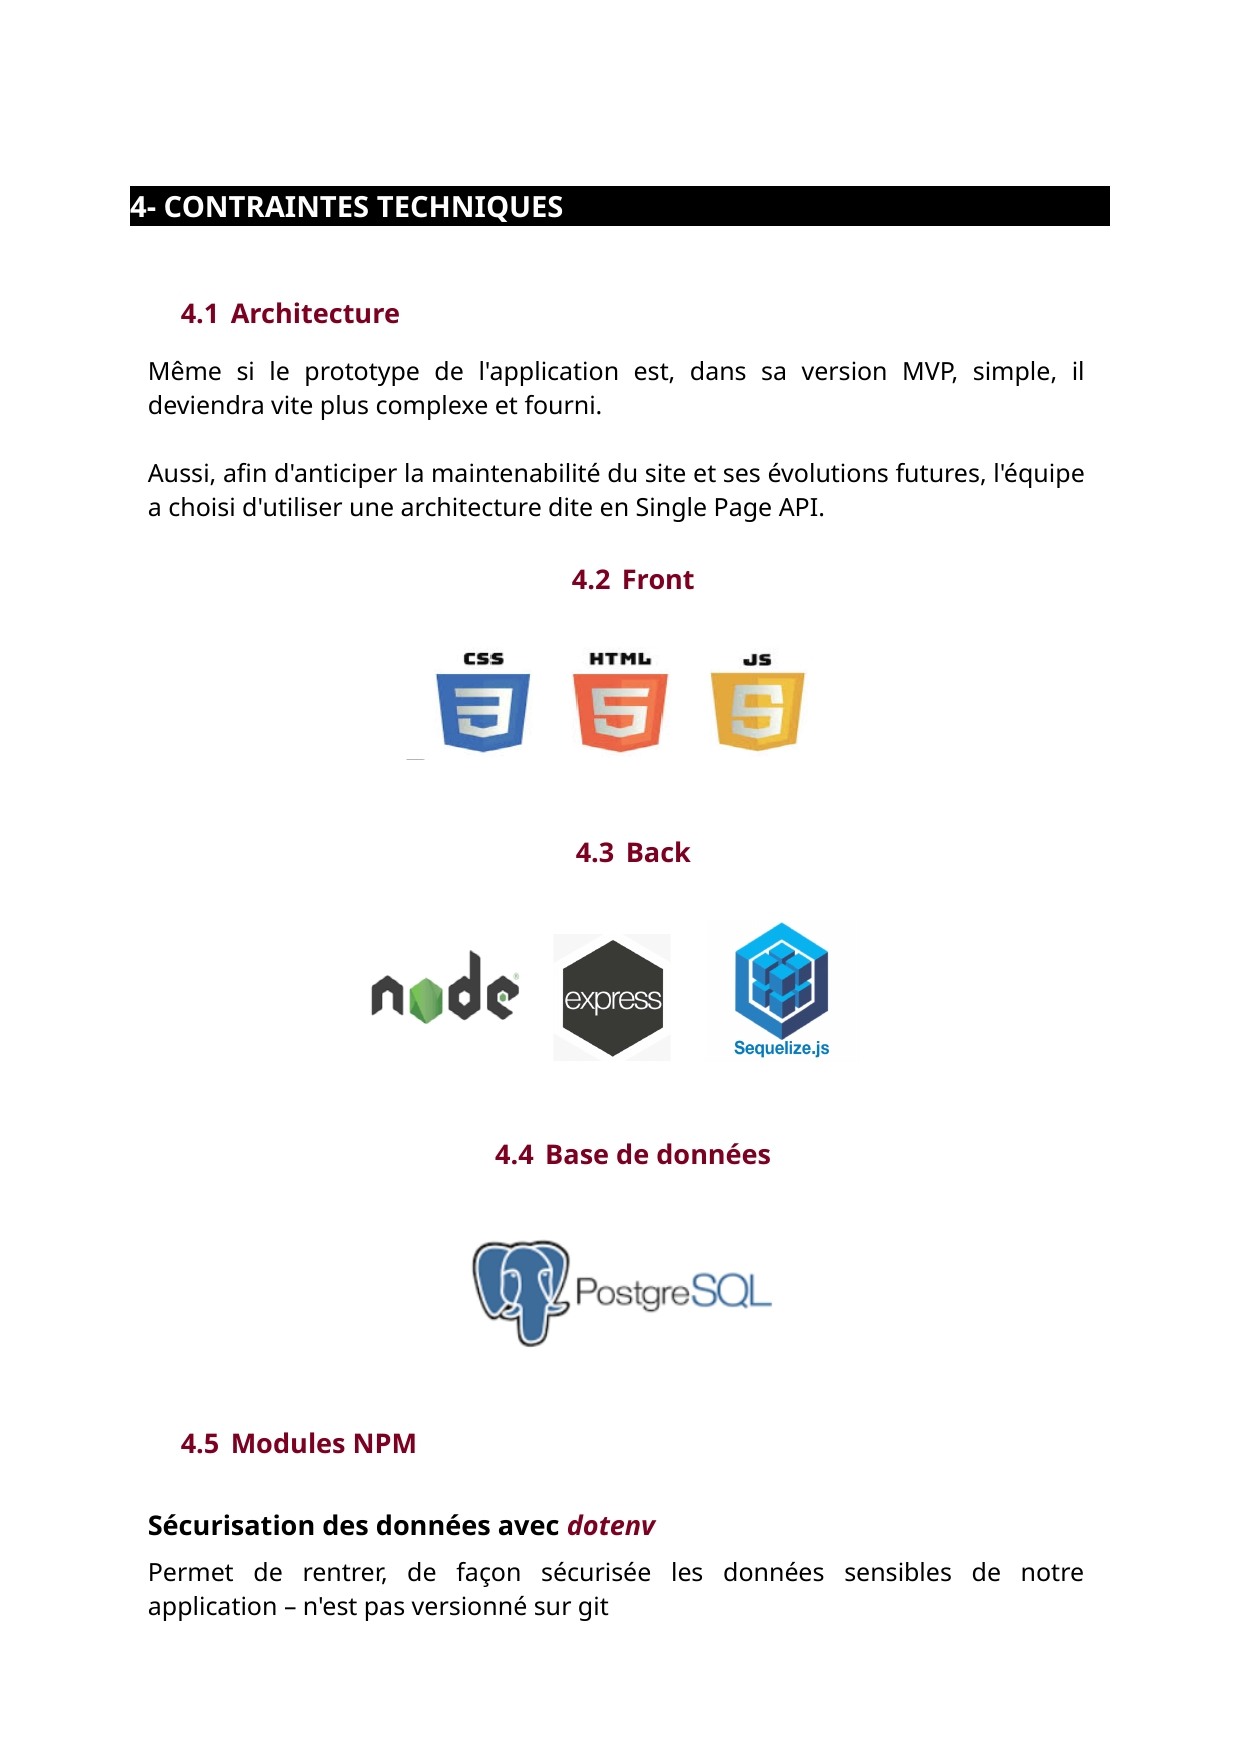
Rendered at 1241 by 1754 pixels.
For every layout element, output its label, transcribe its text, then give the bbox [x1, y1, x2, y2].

text Sécurisation des données avec dotenv [148, 1506, 1086, 1543]
list Base de données [181, 1136, 1086, 1172]
list Architecture [181, 294, 1086, 331]
picture [553, 934, 671, 1061]
picture [704, 920, 860, 1062]
list Front [181, 561, 1086, 598]
picture [444, 1217, 796, 1351]
text 4- CONTRAINTES TECHNIQUES [130, 186, 1110, 226]
text Permet de rentrer, de façon sécurisée les données sensibles de notre application – n'est pas versionné sur git [148, 1554, 1086, 1623]
text Aussi, afin d'anticiper la maintenabilité du site et ses évolutions futures, l'équipe a choisi d'utiliser une architecture dite en Single Page API. [148, 456, 1086, 524]
list Back [181, 833, 1086, 870]
picture [356, 945, 529, 1041]
picture [406, 643, 834, 760]
list Modules NPM [181, 1424, 1086, 1461]
text Même si le prototype de l'application est, dans sa version MVP, simple, il deviendra vite plus complexe et fourni. [148, 354, 1086, 422]
